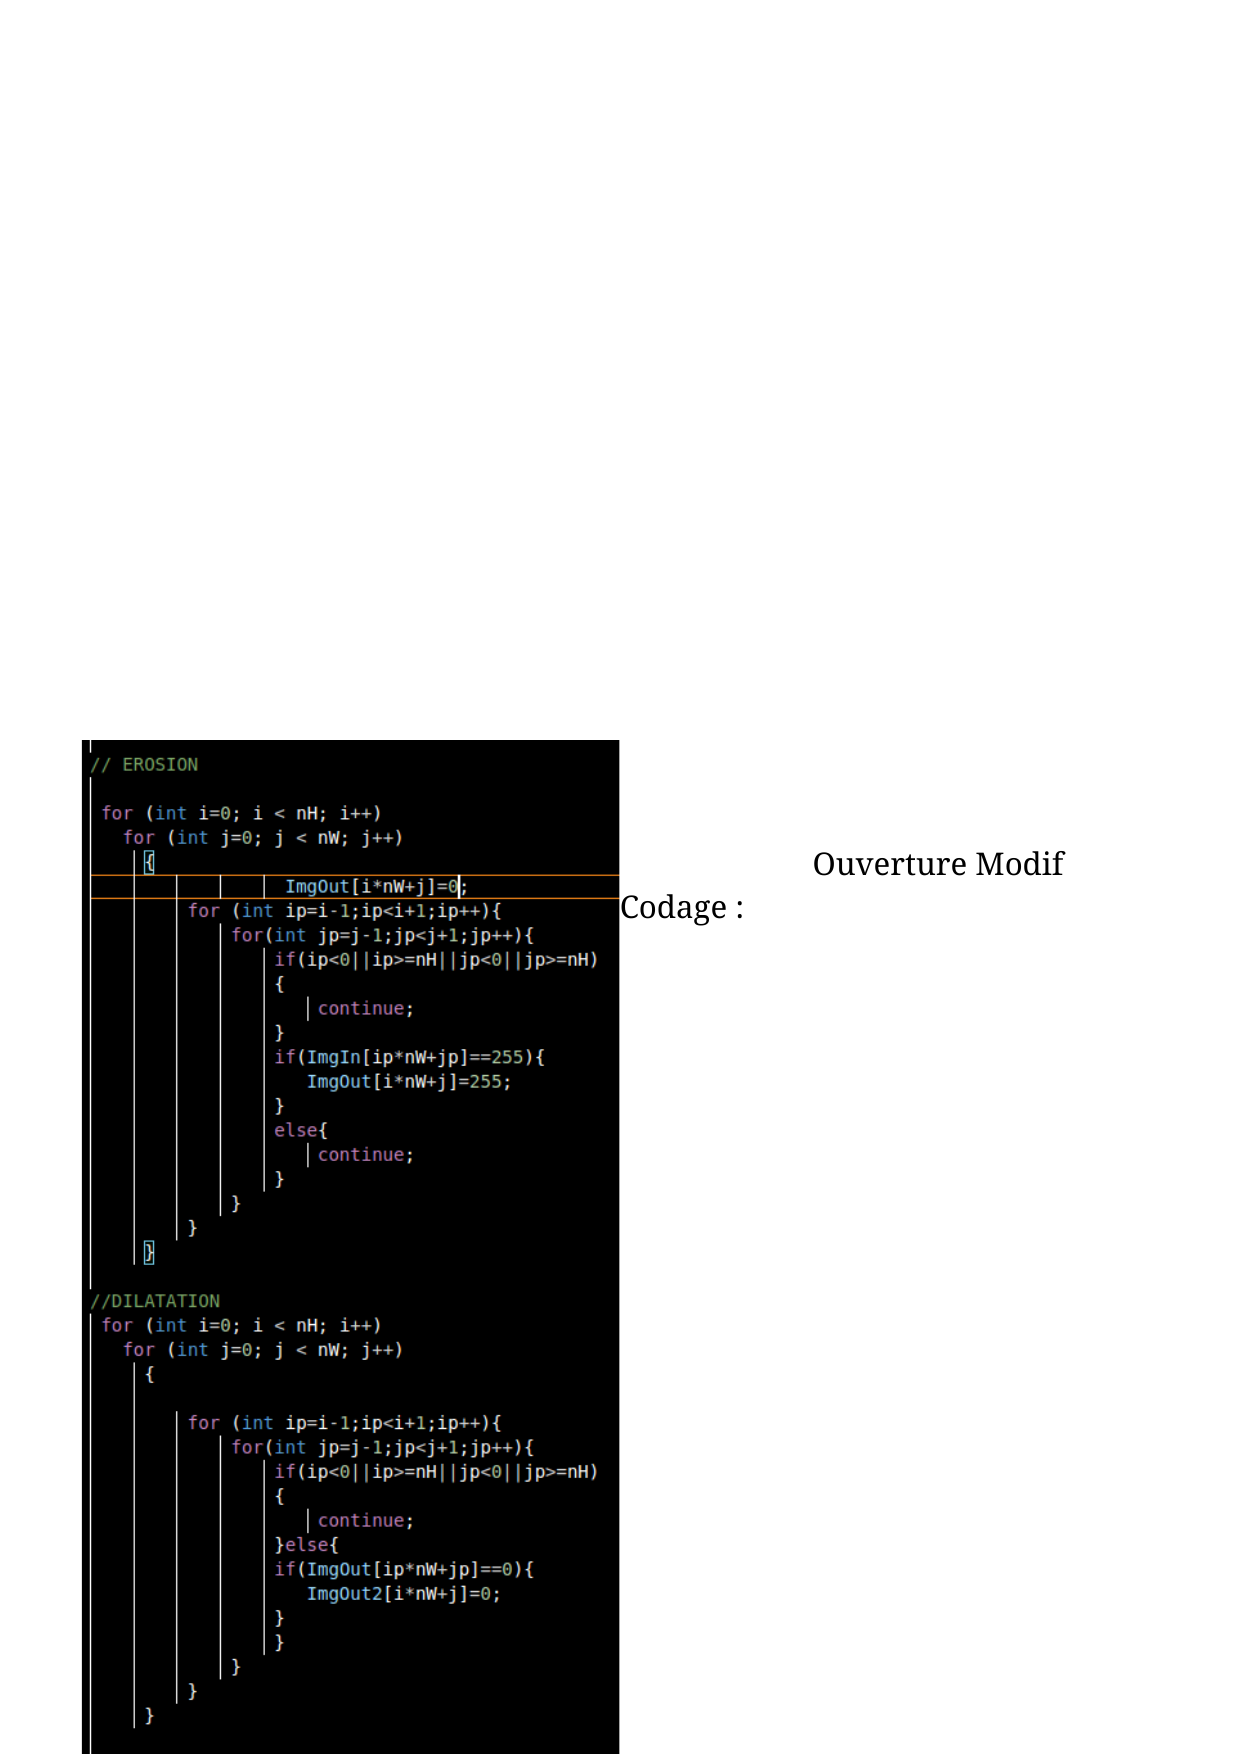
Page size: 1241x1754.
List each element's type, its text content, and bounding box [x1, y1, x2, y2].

picture [81, 740, 620, 1754]
text [0, 842, 81, 928]
text Ouverture Modif Codage : [620, 842, 1122, 928]
